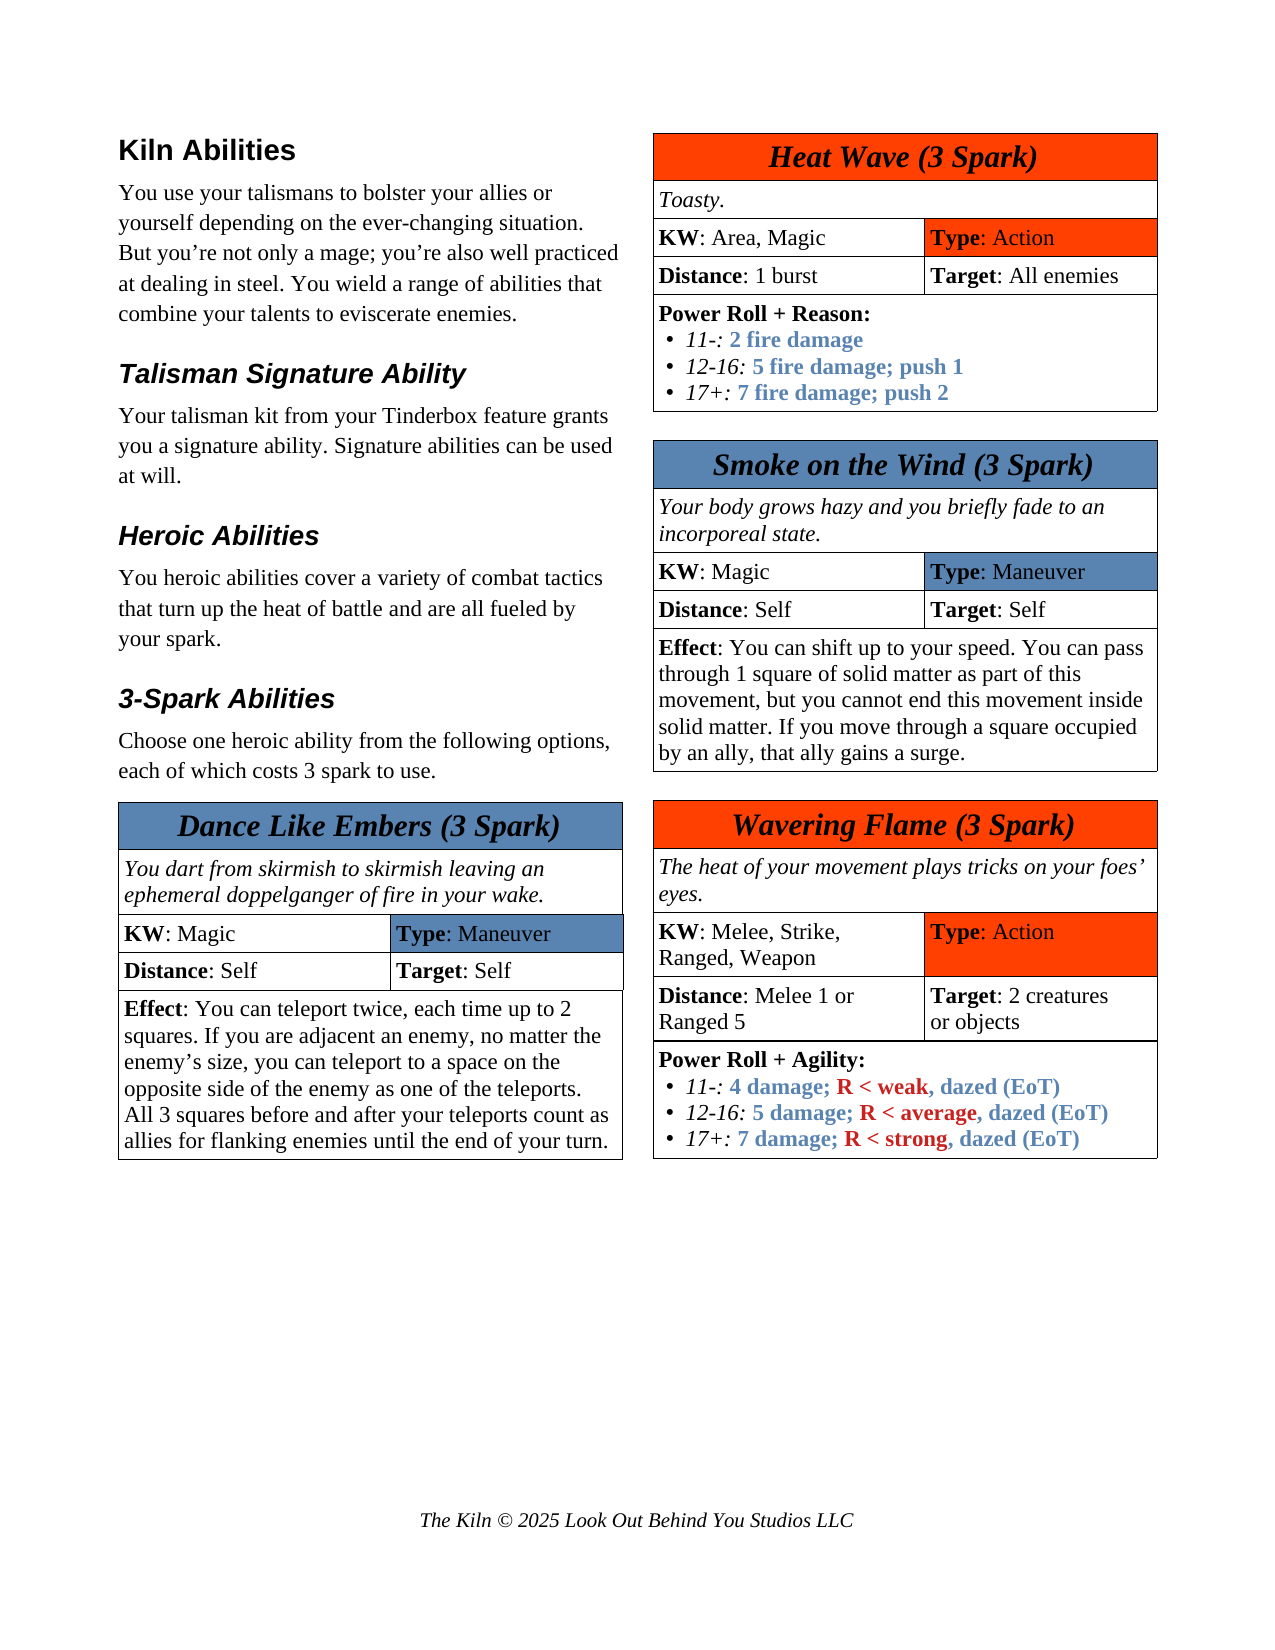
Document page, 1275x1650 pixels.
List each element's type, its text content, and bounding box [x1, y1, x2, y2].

table_header Wavering Flame (3 Spark) [654, 801, 1157, 848]
table_header Type: Action [925, 913, 1157, 976]
table_header Effect: You can teleport twice, each time up to 2 squares. If you are adjacent an enemy, no matter the enemy’s size, you can teleport to a space on the opposite side of the enemy as one of the teleports. All 3 squares before and after your teleports count as allies for flanking enemies until the end of your turn. [119, 991, 622, 1159]
table_cell Your body grows hazy and you briefly fade to an incorporeal state. [654, 489, 1157, 552]
table_header Type: Action [925, 219, 1157, 256]
table_header Type: Maneuver [391, 915, 623, 952]
table_cell Target: Self [925, 591, 1157, 628]
table_header KW: Magic [119, 915, 390, 952]
text Choose one heroic ability from the following options, each of which costs 3 spark to use. [118, 727, 622, 783]
table_cell Toasty. [654, 181, 1157, 218]
table_header Dance Like Embers (3 Spark) [119, 803, 622, 849]
subtitle Kiln Abilities [118, 133, 622, 166]
table_cell You dart from skirmish to skirmish leaving an ephemeral doppelganger of fire in your wake. [119, 850, 622, 914]
table_header Heat Wave (3 Spark) [654, 134, 1157, 180]
table_header Type: Maneuver [925, 553, 1157, 590]
text You heroic abilities cover a variety of combat tactics that turn up the heat of battle and are all fueled by your spark. [118, 564, 622, 651]
table_header KW: Melee, Strike, Ranged, Weapon [654, 913, 924, 976]
table_cell Distance: 1 burst [654, 257, 924, 294]
table_header KW: Area, Magic [654, 219, 924, 256]
table_cell Target: Self [391, 953, 623, 990]
table_cell The heat of your movement plays tricks on your foes’ eyes. [654, 849, 1157, 912]
text You use your talismans to bolster your allies or yourself depending on the ever-changing situation. But you’re not only a mage; you’re also well practiced at dealing in steel. You wield a range of abilities that combine your talents to eviscerate enemies. [118, 179, 622, 326]
subtitle Talisman Signature Ability [118, 357, 622, 389]
table_cell Distance: Self [654, 591, 924, 628]
subtitle Heroic Abilities [118, 520, 622, 552]
table_cell Distance: Melee 1 or Ranged 5 [654, 977, 924, 1040]
table_header Effect: You can shift up to your speed. You can pass through 1 square of solid matter as part of this movement, but you cannot end this movement inside solid matter. If you move through a square occupied by an ally, that ally gains a surge. [654, 629, 1157, 771]
table_cell Target: 2 creatures or objects [925, 977, 1157, 1040]
table_header Power Roll + Agility: 11-: 4 damage; R < weak, dazed (EoT) 12-16: 5 damage; R < average, dazed (EoT) 17+: 7 damage; R < strong, dazed (EoT) [654, 1042, 1157, 1158]
text Your talisman kit from your Tinderbox feature grants you a signature ability. Signature abilities can be used at will. [118, 402, 622, 489]
table_cell Target: All enemies [925, 257, 1157, 294]
table_header Smoke on the Wind (3 Spark) [654, 441, 1157, 488]
table_cell Distance: Self [119, 953, 390, 990]
subtitle 3-Spark Abilities [118, 682, 622, 714]
table_header KW: Magic [654, 553, 924, 590]
table_header Power Roll + Reason: 11-: 2 fire damage 12-16: 5 fire damage; push 1 17+: 7 fire damage; push 2 [654, 295, 1157, 411]
